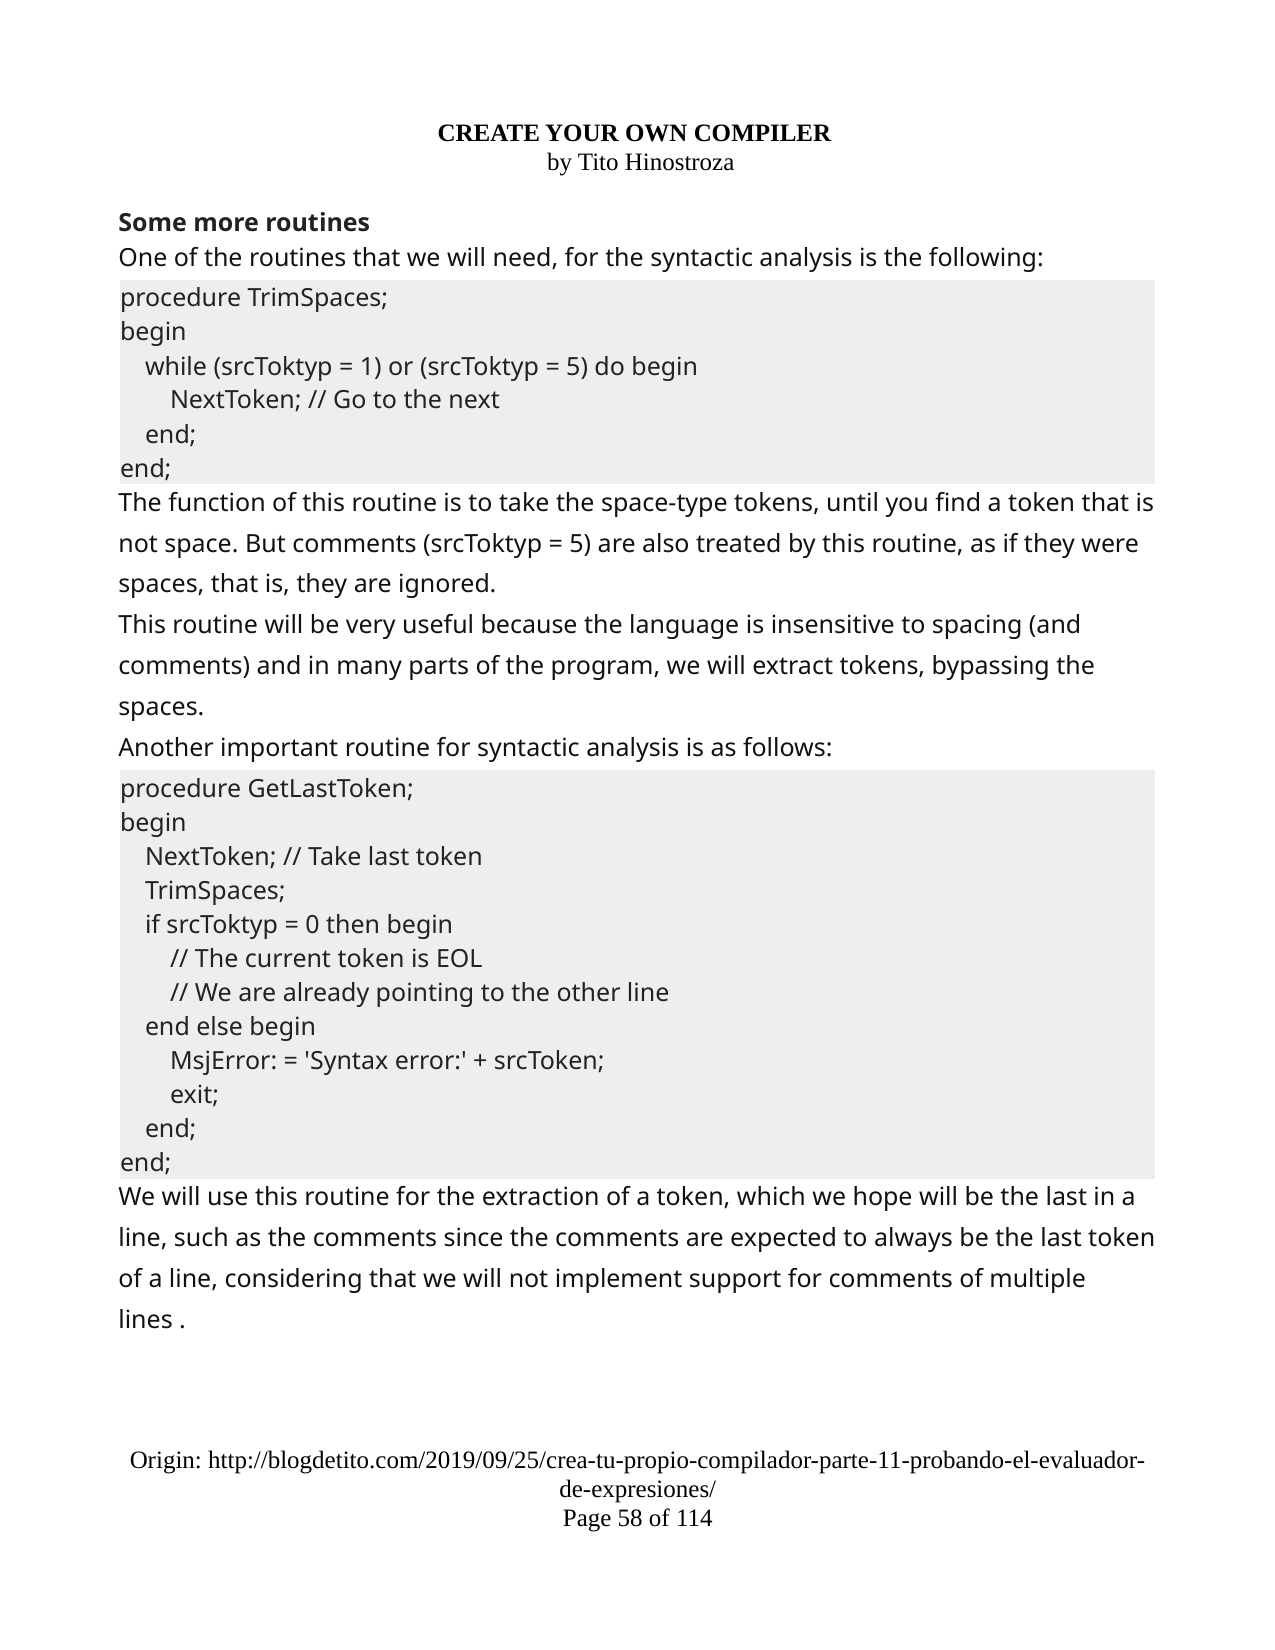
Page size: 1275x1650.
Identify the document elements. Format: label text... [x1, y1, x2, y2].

text end; [120, 1111, 1155, 1145]
text // We are already pointing to the other line [120, 974, 1155, 1009]
text // The current token is EOL [120, 941, 1155, 974]
text end; [120, 450, 1155, 484]
text end; [120, 1145, 1155, 1179]
text This routine will be very useful because the language is insensitive to spacing (and comments) and in many parts of the program, we will extract tokens, bypassing the spaces. [118, 607, 1157, 723]
text The function of this routine is to take the space-type tokens, until you find a token that is not space. But comments (srcToktyp = 5) are also treated by this routine, as if they were spaces, that is, they are ignored. [118, 484, 1157, 600]
text exit; [120, 1077, 1155, 1111]
text procedure GetLastToken; [120, 770, 1155, 804]
text NextToken; // Go to the next [120, 382, 1155, 416]
text begin [120, 314, 1155, 348]
text Another important routine for syntactic analysis is as follows: [118, 729, 1157, 763]
text NextToken; // Take last token [120, 838, 1155, 872]
text while (srcToktyp = 1) or (srcToktyp = 5) do begin [120, 348, 1155, 382]
text TrimSpaces; [120, 872, 1155, 906]
text One of the routines that we will need, for the syntactic analysis is the following: [118, 239, 1157, 273]
text end else begin [120, 1009, 1155, 1043]
text MsjError: = 'Syntax error:' + srcToken; [120, 1043, 1155, 1077]
text procedure TrimSpaces; [120, 280, 1155, 314]
text begin [120, 804, 1155, 838]
subtitle Some more routines [118, 205, 1157, 239]
text end; [120, 416, 1155, 450]
text if srcToktyp = 0 then begin [120, 906, 1155, 941]
text We will use this routine for the extraction of a token, which we hope will be the last in a line, such as the comments since the comments are expected to always be the last token of a line, considering that we will not implement support for comments of multiple lines . [118, 1179, 1157, 1336]
